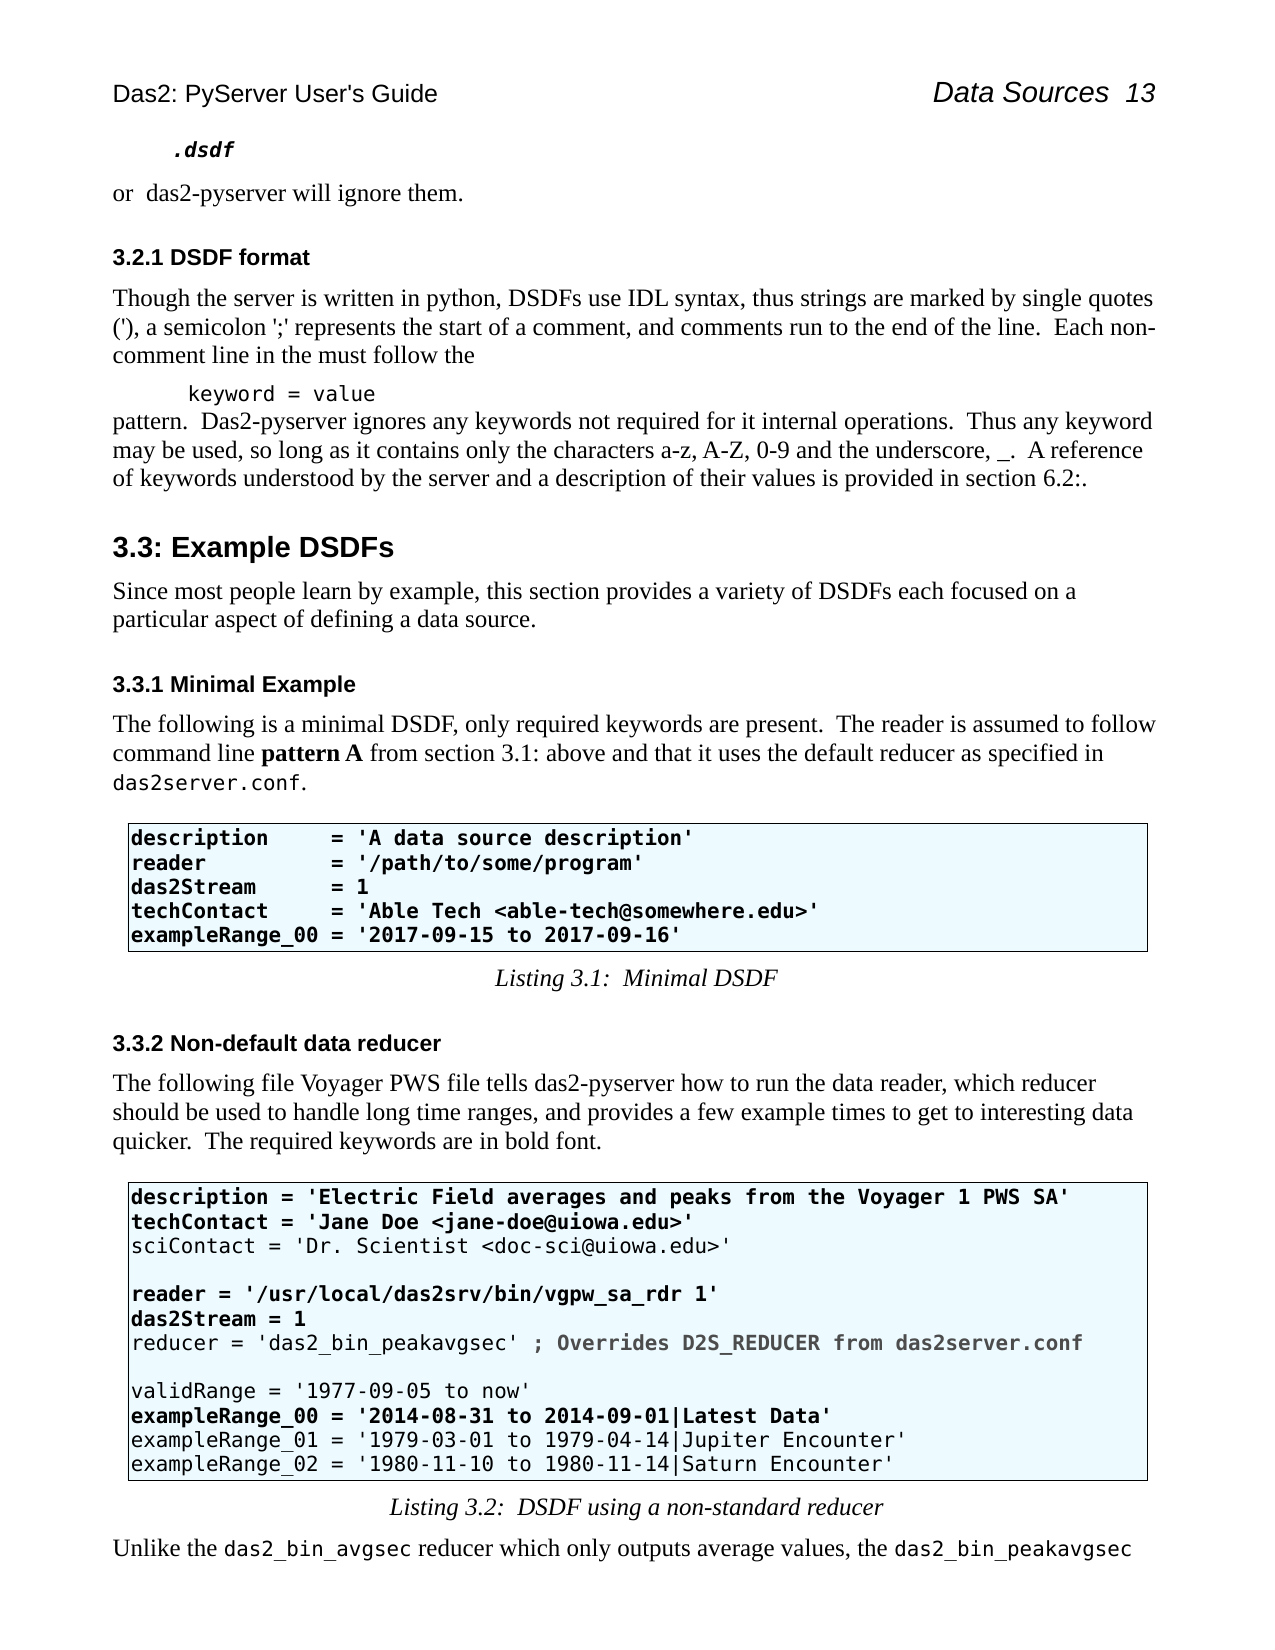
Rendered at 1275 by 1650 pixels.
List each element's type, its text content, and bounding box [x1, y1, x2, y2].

subtitle Minimal Example [112, 671, 1162, 697]
text Though the server is written in python, DSDFs use IDL syntax, thus strings are marked by single quotes ('), a semicolon ';' represents the start of a comment, and comments run to the end of the line. Each non-comment line in the must follow the [112, 283, 1162, 369]
text das2Stream = 1 [129, 872, 1147, 896]
text Unlike the das2_bin_avgsec reducer which only outputs average values, the das2_bin_peakavgsec [112, 1533, 1162, 1562]
text The following is a minimal DSDF, only required keywords are present. The reader is assumed to follow command line pattern A from section 3.1 above and that it uses the default reducer as specified in das2server.conf. [112, 709, 1162, 796]
subtitle Non-default data reducer [112, 1030, 1162, 1056]
text exampleRange_02 = '1980-11-10 to 1980-11-14|Saturn Encounter' [129, 1449, 1147, 1480]
text techContact = 'Jane Doe <jane-doe@uiowa.edu>' [129, 1207, 1147, 1231]
subtitle DSDF format [112, 244, 1162, 270]
text description = 'Electric Field averages and peaks from the Voyager 1 PWS SA' [129, 1183, 1147, 1207]
text sciContact = 'Dr. Scientist <doc-sci@uiowa.edu>' [129, 1231, 1147, 1255]
text reader = '/path/to/some/program' [129, 848, 1147, 872]
text or das2-pyserver will ignore them. [112, 178, 1162, 207]
subtitle Example DSDFs [112, 530, 1162, 563]
text .dsdf [172, 138, 1103, 163]
text exampleRange_00 = '2014-08-31 to 2014-09-01|Latest Data' [129, 1401, 1147, 1425]
text description = 'A data source description' [129, 824, 1147, 848]
text Listing 3.1: Minimal DSDF [112, 963, 1162, 992]
text keyword = value [112, 382, 1162, 406]
text das2Stream = 1 [129, 1304, 1147, 1328]
text Since most people learn by example, this section provides a variety of DSDFs each focused on a particular aspect of defining a data source. [112, 576, 1162, 633]
text Listing 3.2: DSDF using a non-standard reducer [112, 1492, 1162, 1521]
text reader = '/usr/local/das2srv/bin/vgpw_sa_rdr 1' [129, 1279, 1147, 1304]
text exampleRange_00 = '2017-09-15 to 2017-09-16' [129, 920, 1147, 951]
text exampleRange_01 = '1979-03-01 to 1979-04-14|Jupiter Encounter' [129, 1425, 1147, 1449]
text The following file Voyager PWS file tells das2-pyserver how to run the data reader, which reducer should be used to handle long time ranges, and provides a few example times to get to interesting data quicker. The required keywords are in bold font. [112, 1068, 1162, 1155]
text validRange = '1977-09-05 to now' [129, 1376, 1147, 1401]
text pattern. Das2-pyserver ignores any keywords not required for it internal operations. Thus any keyword may be used, so long as it contains only the characters a-z, A-Z, 0-9 and the underscore, _. A reference of keywords understood by the server and a description of their values is provided in section 6.2. [112, 406, 1162, 492]
text techContact = 'Able Tech <able-tech@somewhere.edu>' [129, 896, 1147, 920]
text reducer = 'das2_bin_peakavgsec' ; Overrides D2S_REDUCER from das2server.conf [129, 1328, 1147, 1352]
